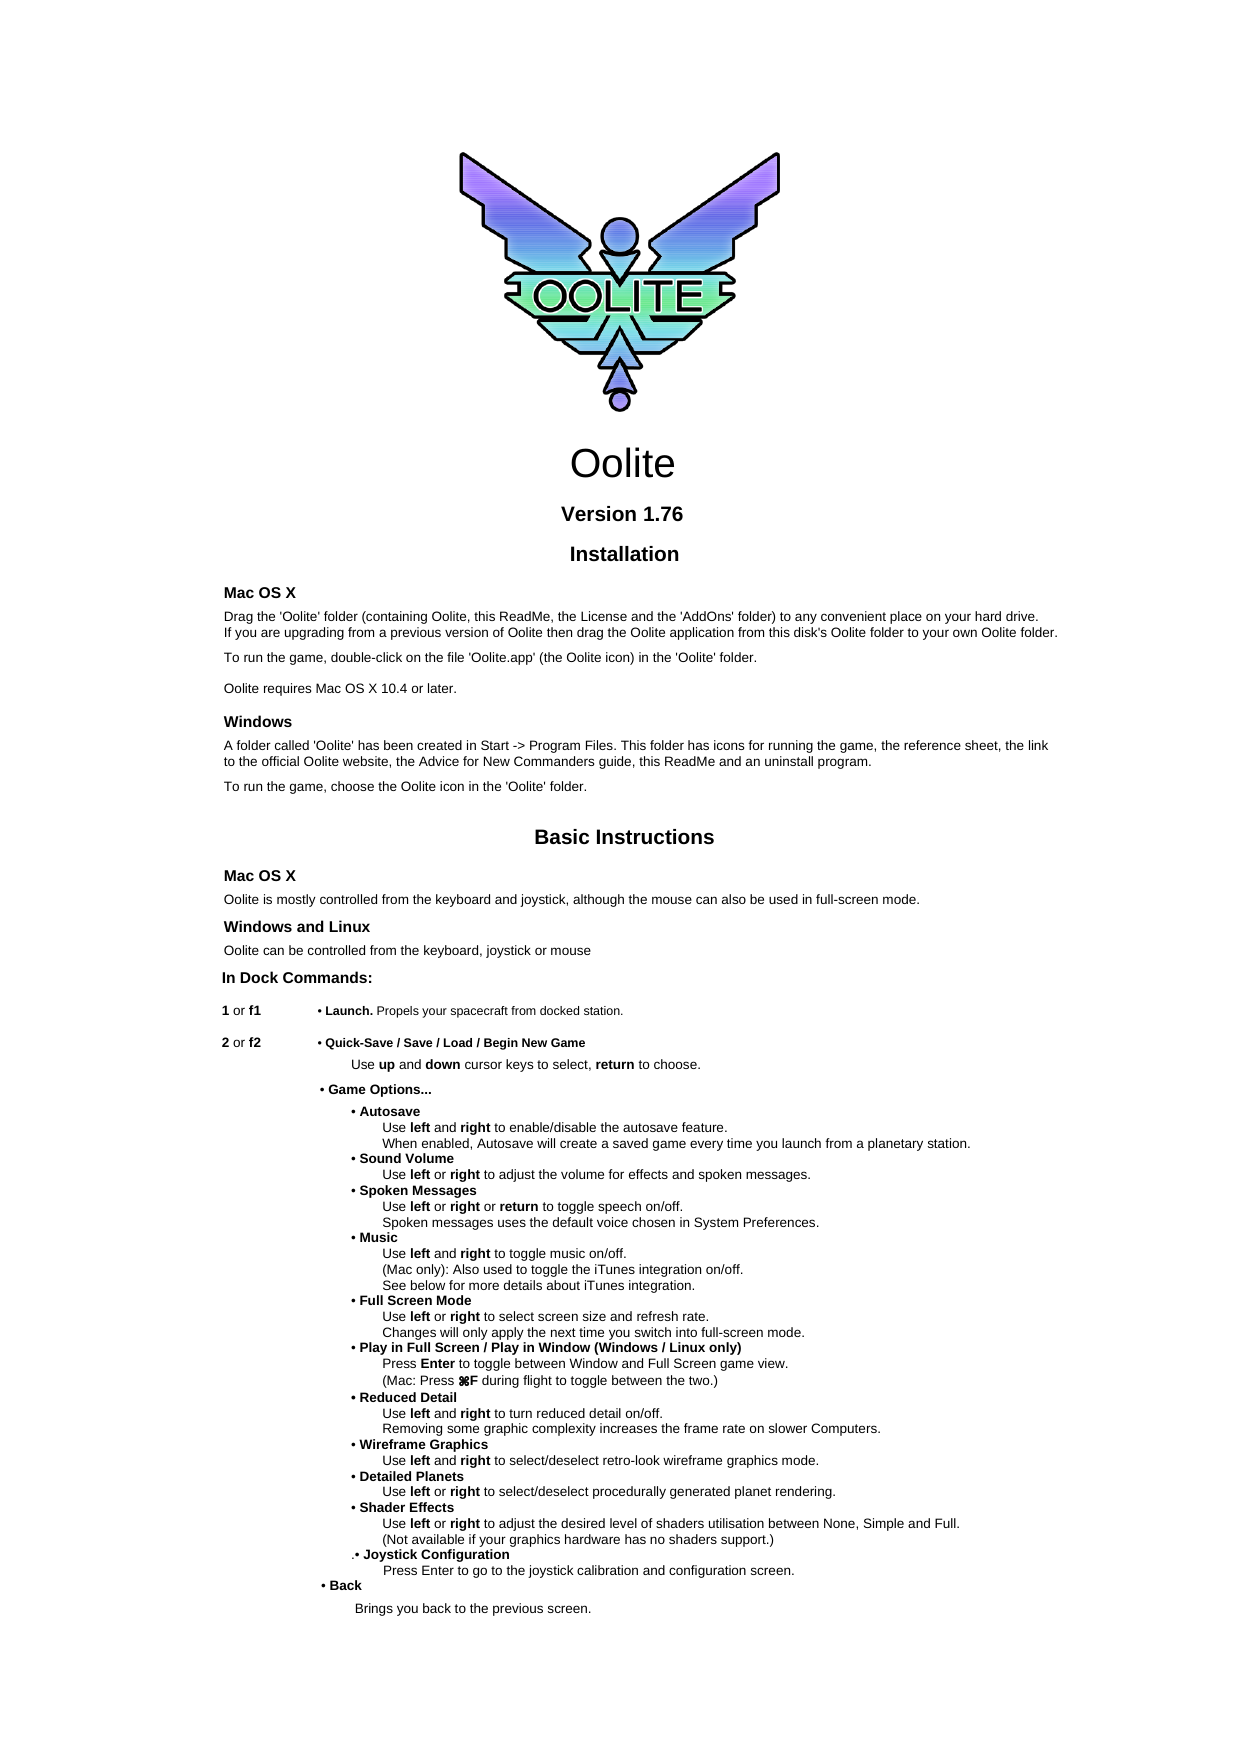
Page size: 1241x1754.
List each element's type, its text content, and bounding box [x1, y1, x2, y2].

text To run the game, choose the Oolite icon in the 'Oolite' folder. [224, 779, 1078, 794]
text Version 1.76 [555, 502, 1078, 526]
text Installation [569, 542, 1078, 566]
text Brings you back to the previous screen. [354, 1600, 1078, 1616]
text Oolite can be controlled from the keyboard, joystick or mouse [224, 943, 1078, 958]
text • Music [351, 1230, 1078, 1246]
text A folder called 'Oolite' has been created in Start -> Program Files. This folder has icons for running the game, the reference sheet, the link to the official Oolite website, the Advice for New Commanders guide, this ReadMe and an uninstall program. [224, 738, 1059, 769]
text Press Enter to go to the joystick calibration and configuration screen. [351, 1562, 1078, 1578]
text Use left or right to select/deselect procedurally generated planet rendering. [382, 1484, 1078, 1500]
picture [437, 97, 802, 461]
text .• Joystick Configuration [351, 1547, 1078, 1562]
text Use left or right to adjust the volume for effects and spoken messages. [382, 1167, 1078, 1182]
text If you are upgrading from a previous version of Oolite then drag the Oolite application from this disk's Oolite folder to your own Oolite folder. [224, 624, 1078, 640]
text Oolite requires Mac OS X 10.4 or later. [224, 681, 1078, 696]
text Oolite [569, 439, 1078, 486]
text Drag the 'Oolite' folder (containing Oolite, this ReadMe, the License and the 'AddOns' folder) to any convenient place on your hard drive. [224, 609, 1072, 624]
text Use left or right or return to toggle speech on/off. [382, 1199, 1078, 1214]
text • Detailed Planets [351, 1468, 1078, 1484]
text In Dock Commands: [222, 968, 1078, 987]
text Mac OS X [224, 584, 1078, 602]
text Use left and right to select/deselect retro-look wireframe graphics mode. [382, 1453, 1078, 1468]
text 1 or f1 • Launch. Propels your spacecraft from docked station. [222, 1003, 1078, 1018]
text • Wireframe Graphics [351, 1437, 1078, 1452]
text • Game Options... [319, 1082, 1078, 1097]
text • Autosave [351, 1104, 1078, 1119]
text • Reduced Detail [351, 1390, 1078, 1405]
text Basic Instructions [534, 825, 1078, 849]
text • Spoken Messages [351, 1183, 1078, 1198]
text Removing some graphic complexity increases the frame rate on slower Computers. [382, 1421, 1078, 1437]
text Windows [224, 712, 1078, 731]
text To run the game, double-click on the file 'Oolite.app' (the Oolite icon) in the 'Oolite' folder. [224, 649, 1078, 665]
text When enabled, Autosave will create a saved game every time you launch from a planetary station. [382, 1136, 1078, 1151]
text • Full Screen Mode [351, 1293, 1078, 1308]
text Use left and right to turn reduced detail on/off. [382, 1406, 1078, 1421]
text See below for more details about iTunes integration. [382, 1277, 1078, 1293]
text Mac OS X [224, 867, 1078, 885]
text Windows and Linux [224, 918, 1078, 936]
text Use left or right to adjust the desired level of shaders utilisation between None, Simple and Full. [382, 1516, 1078, 1531]
text Use up and down cursor keys to select, return to choose. [351, 1057, 1078, 1072]
picture [575, 452, 595, 461]
text (Not available if your graphics hardware has no shaders support.) [382, 1531, 1078, 1547]
text Spoken messages uses the default voice chosen in System Preferences. [382, 1214, 1078, 1230]
text (Mac: Press F during flight to toggle between the two.) [382, 1371, 1078, 1389]
text Press Enter to toggle between Window and Full Screen game view. [382, 1356, 1078, 1371]
text Oolite is mostly controlled from the keyboard and joystick, although the mouse can also be used in full-screen mode. [224, 892, 1078, 907]
text (Mac only): Also used to toggle the iTunes integration on/off. [382, 1262, 1078, 1277]
text • Sound Volume [351, 1151, 1078, 1167]
text Use left or right to select screen size and refresh rate. [382, 1309, 1078, 1324]
text Use left and right to enable/disable the autosave feature. [382, 1120, 1078, 1135]
text Changes will only apply the next time you switch into full-screen mode. [382, 1324, 1078, 1340]
text • Shader Effects [351, 1500, 1078, 1515]
text Use left and right to toggle music on/off. [382, 1246, 1078, 1261]
text • Play in Full Screen / Play in Window (Windows / Linux only) [351, 1340, 1078, 1356]
text 2 or f2 • Quick-Save / Save / Load / Begin New Game [222, 1034, 1078, 1050]
text • Back [321, 1578, 1078, 1594]
